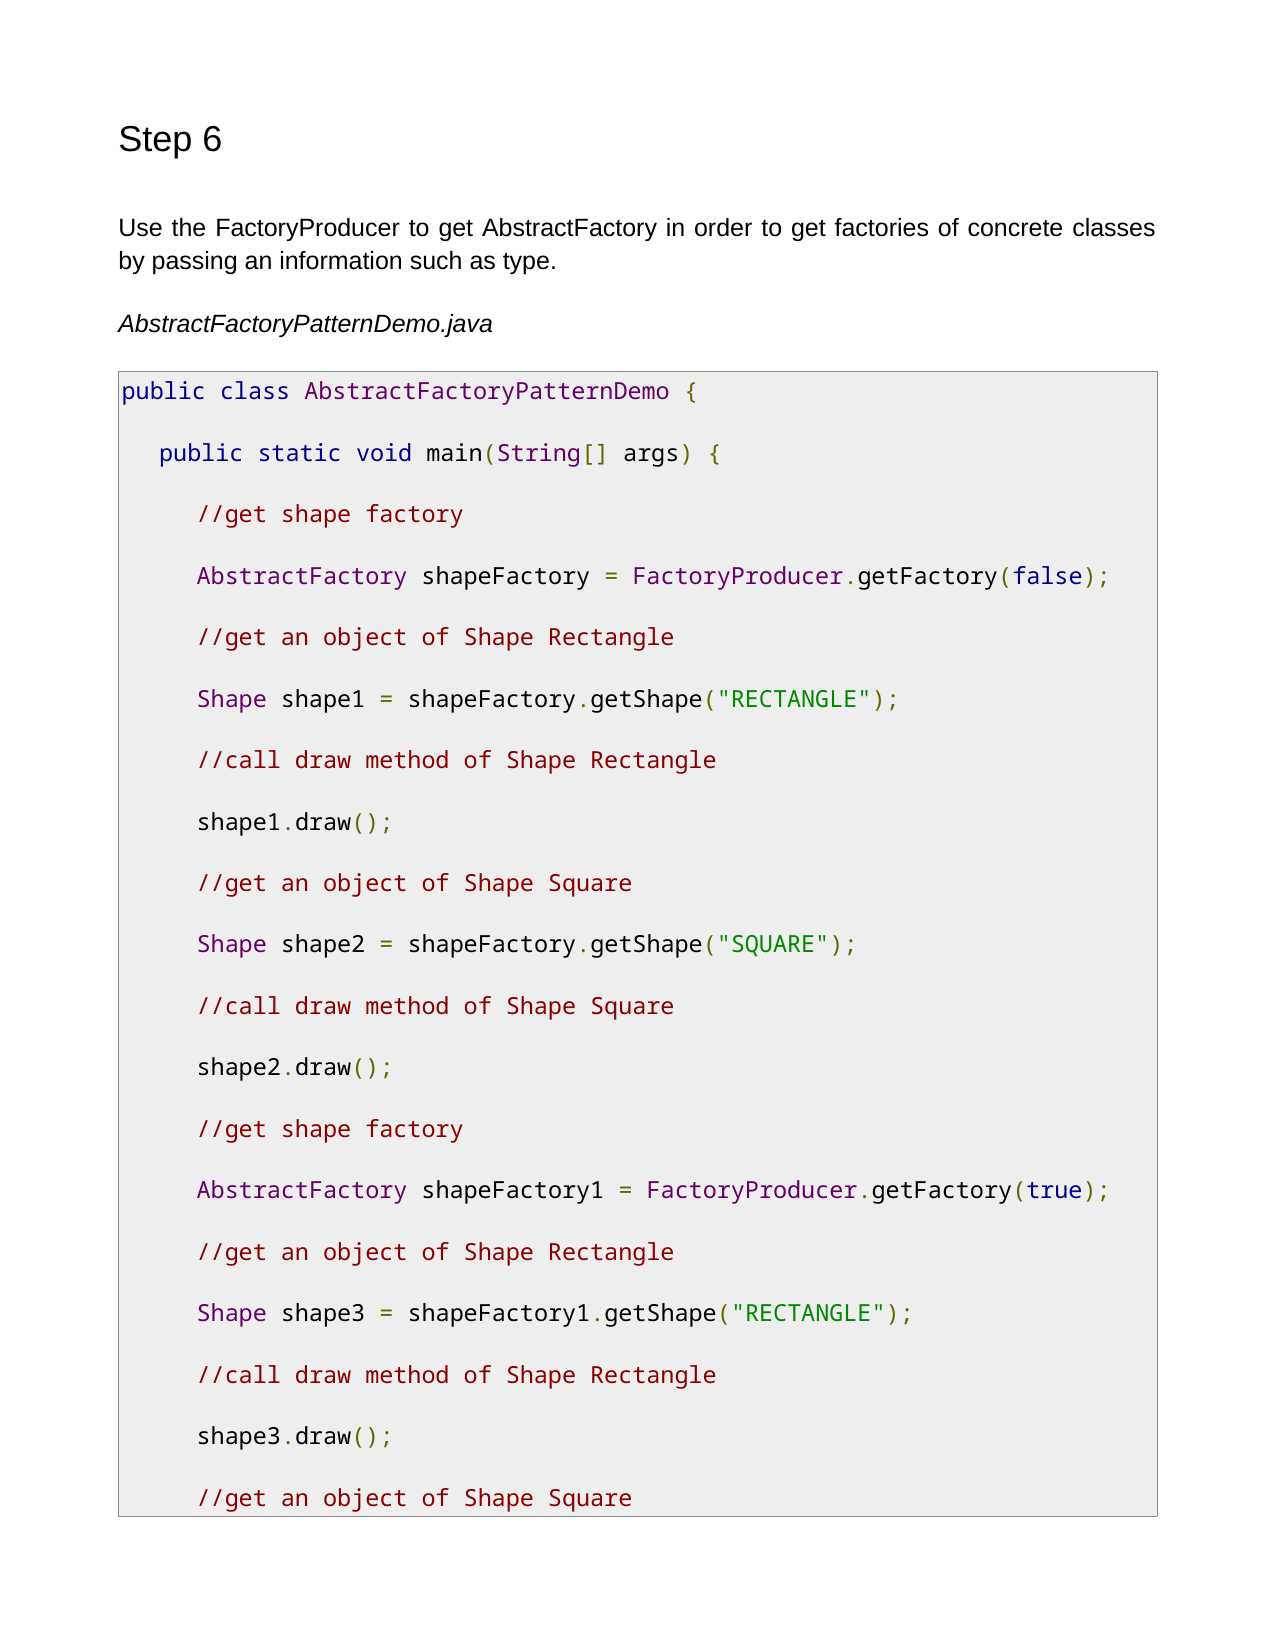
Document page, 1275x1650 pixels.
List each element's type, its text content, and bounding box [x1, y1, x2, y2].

text Use the FactoryProducer to get AbstractFactory in order to get factories of concrete classes by passing an information such as type. [118, 213, 1157, 275]
text //get an object of Shape Rectangle [119, 617, 1157, 652]
text AbstractFactory shapeFactory = FactoryProducer.getFactory(false); [119, 556, 1157, 591]
subtitle Step 6 [118, 118, 1157, 159]
text shape2.draw(); [119, 1047, 1157, 1083]
text public static void main(String[] args) { [119, 433, 1157, 468]
text //get an object of Shape Rectangle [119, 1232, 1157, 1267]
text AbstractFactory shapeFactory1 = FactoryProducer.getFactory(true); [119, 1170, 1157, 1206]
text //get an object of Shape Square [119, 863, 1157, 898]
text Shape shape3 = shapeFactory1.getShape("RECTANGLE"); [119, 1293, 1157, 1328]
text Shape shape2 = shapeFactory.getShape("SQUARE"); [119, 924, 1157, 960]
text //get an object of Shape Square [119, 1478, 1157, 1516]
text public class AbstractFactoryPatternDemo { [119, 372, 1157, 407]
text //get shape factory [119, 1109, 1157, 1144]
text shape3.draw(); [119, 1416, 1157, 1451]
text //call draw method of Shape Rectangle [119, 1355, 1157, 1390]
text //call draw method of Shape Square [119, 986, 1157, 1021]
text Shape shape1 = shapeFactory.getShape("RECTANGLE"); [119, 679, 1157, 714]
text shape1.draw(); [119, 802, 1157, 837]
text AbstractFactoryPatternDemo.java [118, 309, 1157, 338]
text //call draw method of Shape Rectangle [119, 740, 1157, 775]
text //get shape factory [119, 494, 1157, 529]
